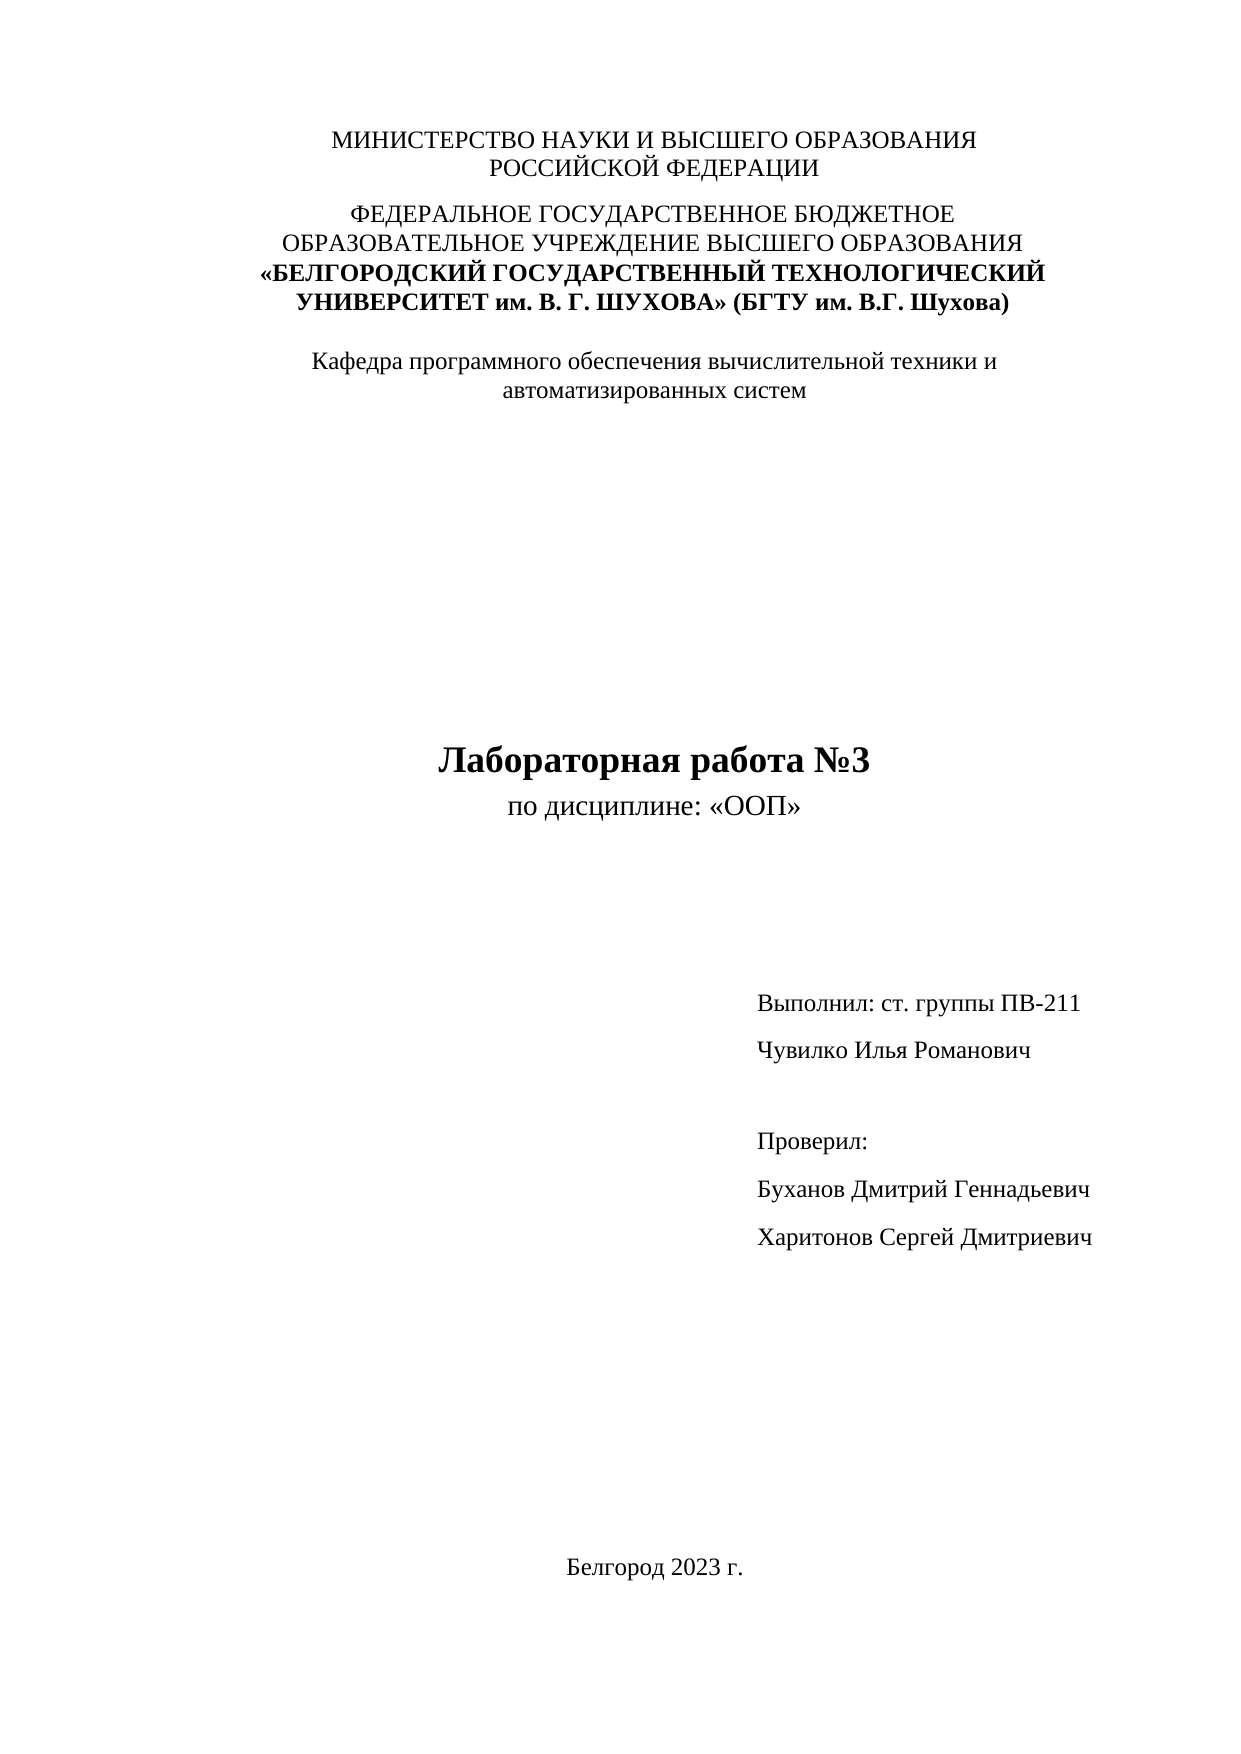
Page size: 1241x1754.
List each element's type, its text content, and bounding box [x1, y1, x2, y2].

text «БЕЛГОРОДСКИЙ ГОСУДАРСТВЕННЫЙ ТЕХНОЛОГИЧЕСКИЙ УНИВЕРСИТЕТ им. В. Г. ШУХОВА» (БГТУ им. В.Г. Шухова) [235, 258, 1070, 316]
text Лабораторная работа №3 по дисциплине: «ООП» [293, 738, 1016, 824]
text Чувилко Илья Романович [757, 1035, 1122, 1064]
text Харитонов Сергей Дмитриевич [757, 1219, 1122, 1253]
text Проверил: [757, 1123, 1122, 1156]
text Выполнил: ст. группы ПВ-211 [757, 988, 1122, 1016]
text Буханов Дмитрий Геннадьевич [757, 1171, 1122, 1204]
text ФЕДЕРАЛЬНОЕ ГОСУДАРСТВЕННОЕ БЮДЖЕТНОЕ ОБРАЗОВАТЕЛЬНОЕ УЧРЕЖДЕНИЕ ВЫСШЕГО ОБРАЗОВАНИЯ [235, 199, 1070, 257]
text МИНИСТЕРСТВО НАУКИ И ВЫСШЕГО ОБРАЗОВАНИЯ РОССИЙСКОЙ ФЕДЕРАЦИИ [293, 126, 1016, 182]
text Белгород 2023 г. [293, 1552, 1017, 1581]
text Кафедра программного обеспечения вычислительной техники и автоматизированных систем [239, 347, 1070, 403]
